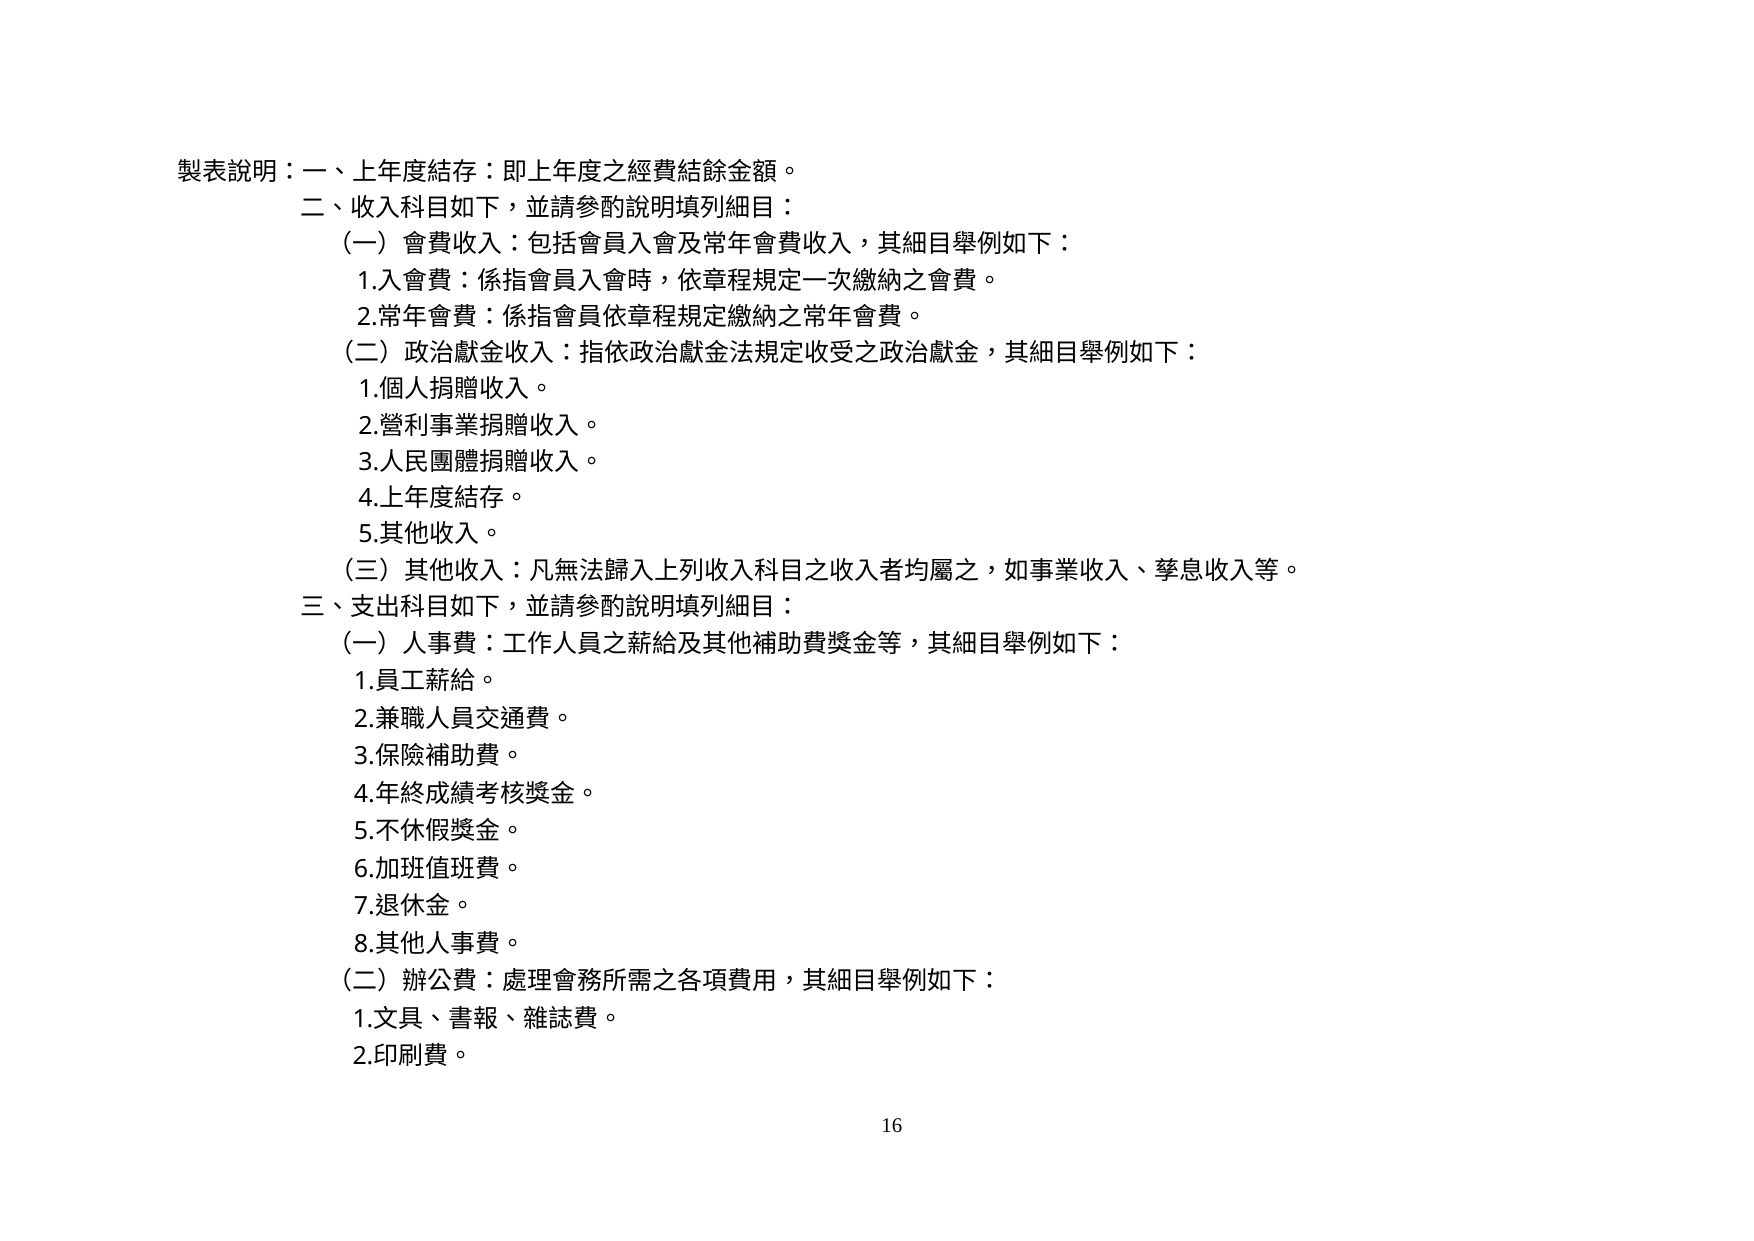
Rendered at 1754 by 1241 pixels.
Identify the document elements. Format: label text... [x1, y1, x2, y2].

text 8.其他人事費。 [177, 923, 1606, 960]
text （二）辦公費：處理會務所需之各項費用，其細目舉例如下： [230, 960, 1606, 998]
text 1.個人捐贈收入。 [225, 369, 1607, 405]
text 2.常年會費：係指會員依章程規定繳納之常年會費。 [225, 296, 1607, 333]
text 7.退休金。 [177, 885, 1606, 923]
text 1.員工薪給。 [177, 660, 1606, 698]
text 5.不休假獎金。 [177, 810, 1606, 848]
text 1.文具、書報、雜誌費。 [177, 998, 1606, 1035]
text （一）人事費：工作人員之薪給及其他補助費獎金等，其細目舉例如下： [230, 623, 1606, 660]
text 三、支出科目如下，並請參酌說明填列細目： [225, 586, 1607, 623]
text 4.上年度結存。 [225, 478, 1607, 514]
text （三）其他收入：凡無法歸入上列收入科目之收入者均屬之，如事業收入、孳息收入等。 [329, 550, 1607, 586]
text （二）政治獻金收入：指依政治獻金法規定收受之政治獻金，其細目舉例如下： [225, 333, 1607, 369]
text 4.年終成績考核獎金。 [177, 773, 1606, 810]
text 2.印刷費。 [177, 1035, 1606, 1073]
text 2.營利事業捐贈收入。 [225, 405, 1607, 441]
text 製表說明：一、上年度結存：即上年度之經費結餘金額。 [177, 151, 1607, 188]
text 3.保險補助費。 [177, 735, 1606, 773]
text 3.人民團體捐贈收入。 [225, 441, 1607, 478]
text 二、收入科目如下，並請參酌說明填列細目： [225, 188, 1607, 224]
text 6.加班值班費。 [177, 848, 1606, 885]
text （一）會費收入：包括會員入會及常年會費收入，其細目舉例如下： [225, 224, 1607, 260]
text 1.入會費：係指會員入會時，依章程規定一次繳納之會費。 [225, 260, 1607, 296]
text 5.其他收入。 [225, 514, 1607, 550]
text 2.兼職人員交通費。 [177, 698, 1606, 735]
